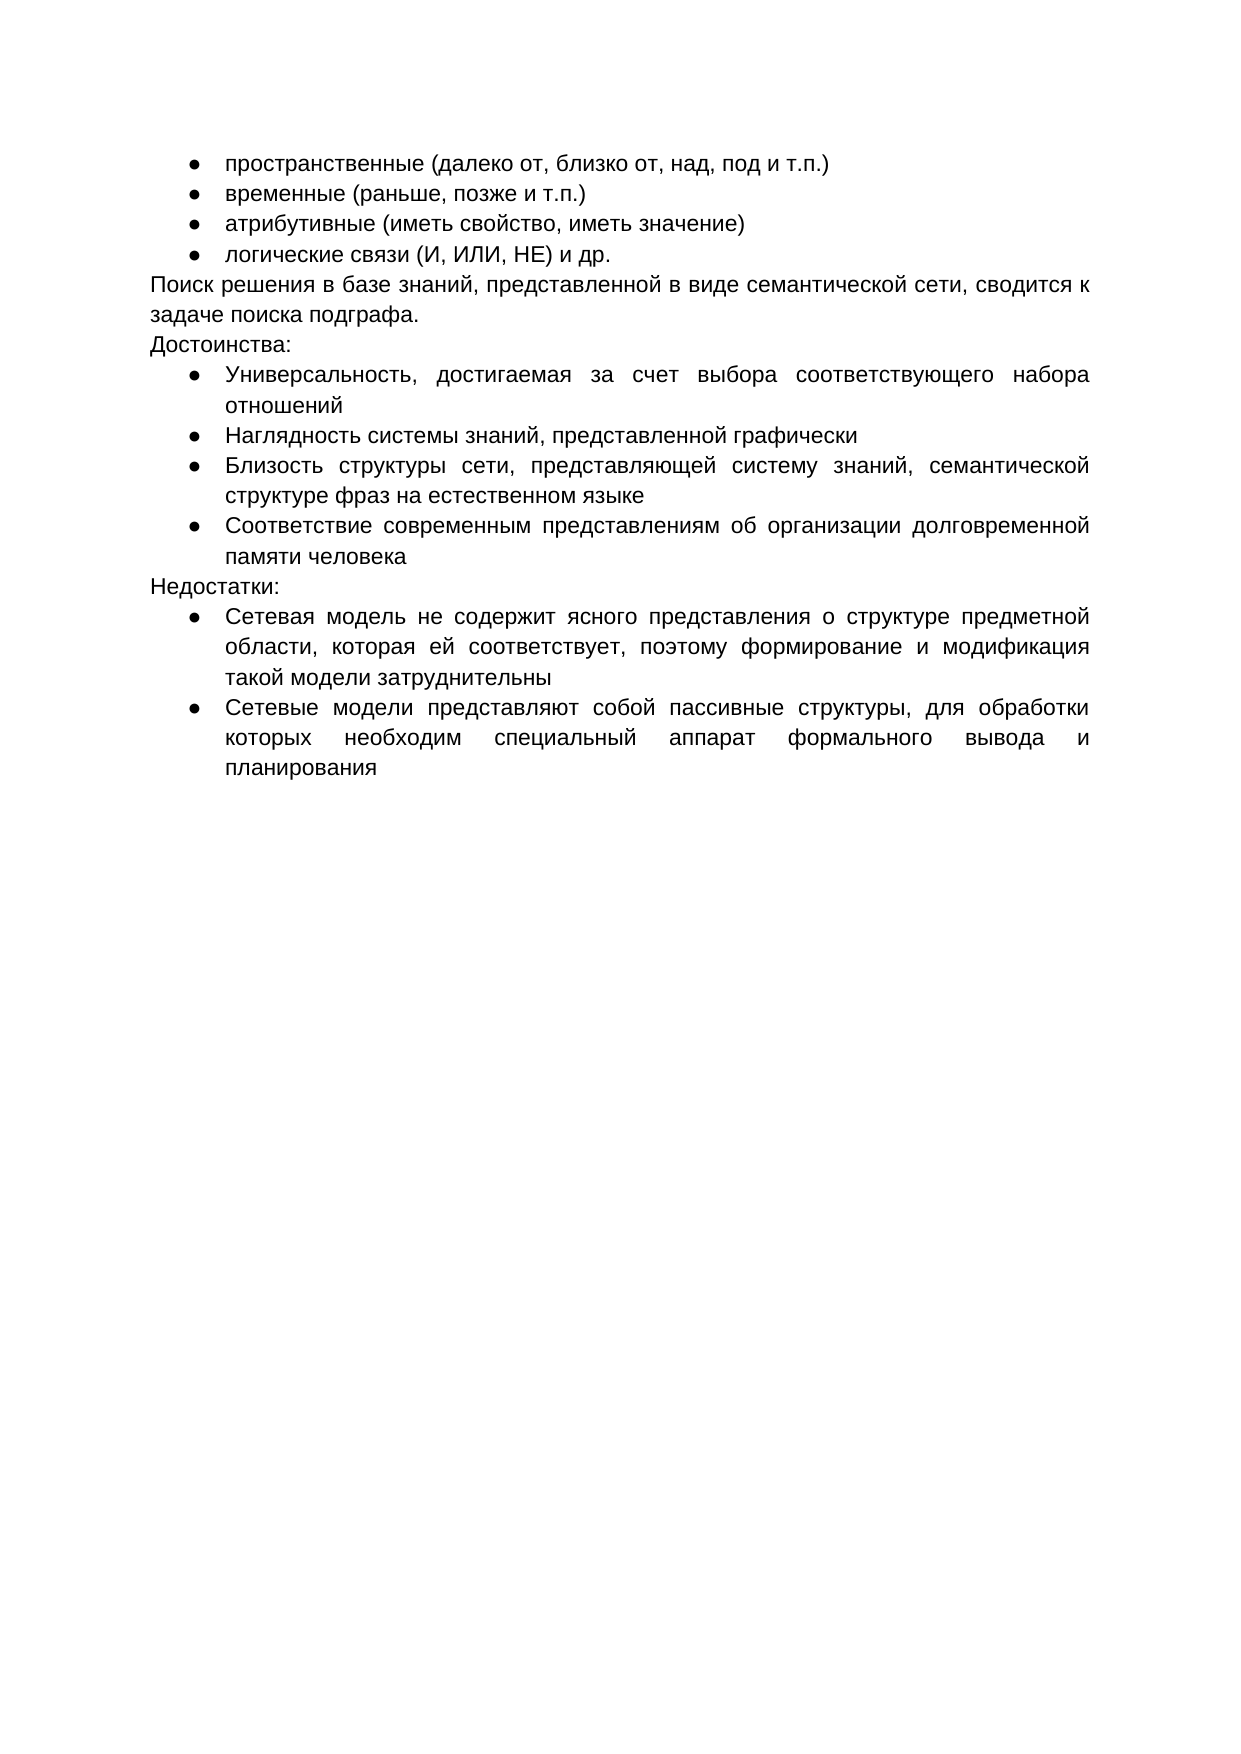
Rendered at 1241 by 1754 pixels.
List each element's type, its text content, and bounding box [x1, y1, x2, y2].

text Достоинства: [150, 331, 1090, 358]
list временные (раньше, позже и т.п.) [187, 180, 1090, 207]
list Близость структуры сети, представляющей систему знаний, семантической структуре фраз на естественном языке [187, 452, 1090, 509]
list Сетевая модель не содержит ясного представления о структуре предметной области, которая ей соответствует, поэтому формирование и модификация такой модели затруднительны [187, 603, 1090, 690]
list Универсальность, достигаемая за счет выбора соответствующего набора отношений [187, 361, 1090, 418]
list Соответствие современным представлениям об организации долговременной памяти человека [187, 512, 1090, 569]
list атрибутивные (иметь свойство, иметь значение) [187, 210, 1090, 237]
text Поиск решения в базе знаний, представленной в виде семантической сети, сводится к задаче поиска подграфа. [150, 271, 1090, 327]
list логические связи (И, ИЛИ, НЕ) и др. [187, 241, 1090, 267]
text Недостатки: [150, 573, 1090, 599]
list Наглядность системы знаний, представленной графически [187, 422, 1090, 448]
list пространственные (далеко от, близко от, над, под и т.п.) [187, 150, 1090, 176]
list Сетевые модели представляют собой пассивные структуры, для обработки которых необходим специальный аппарат формального вывода и планирования [187, 694, 1090, 781]
